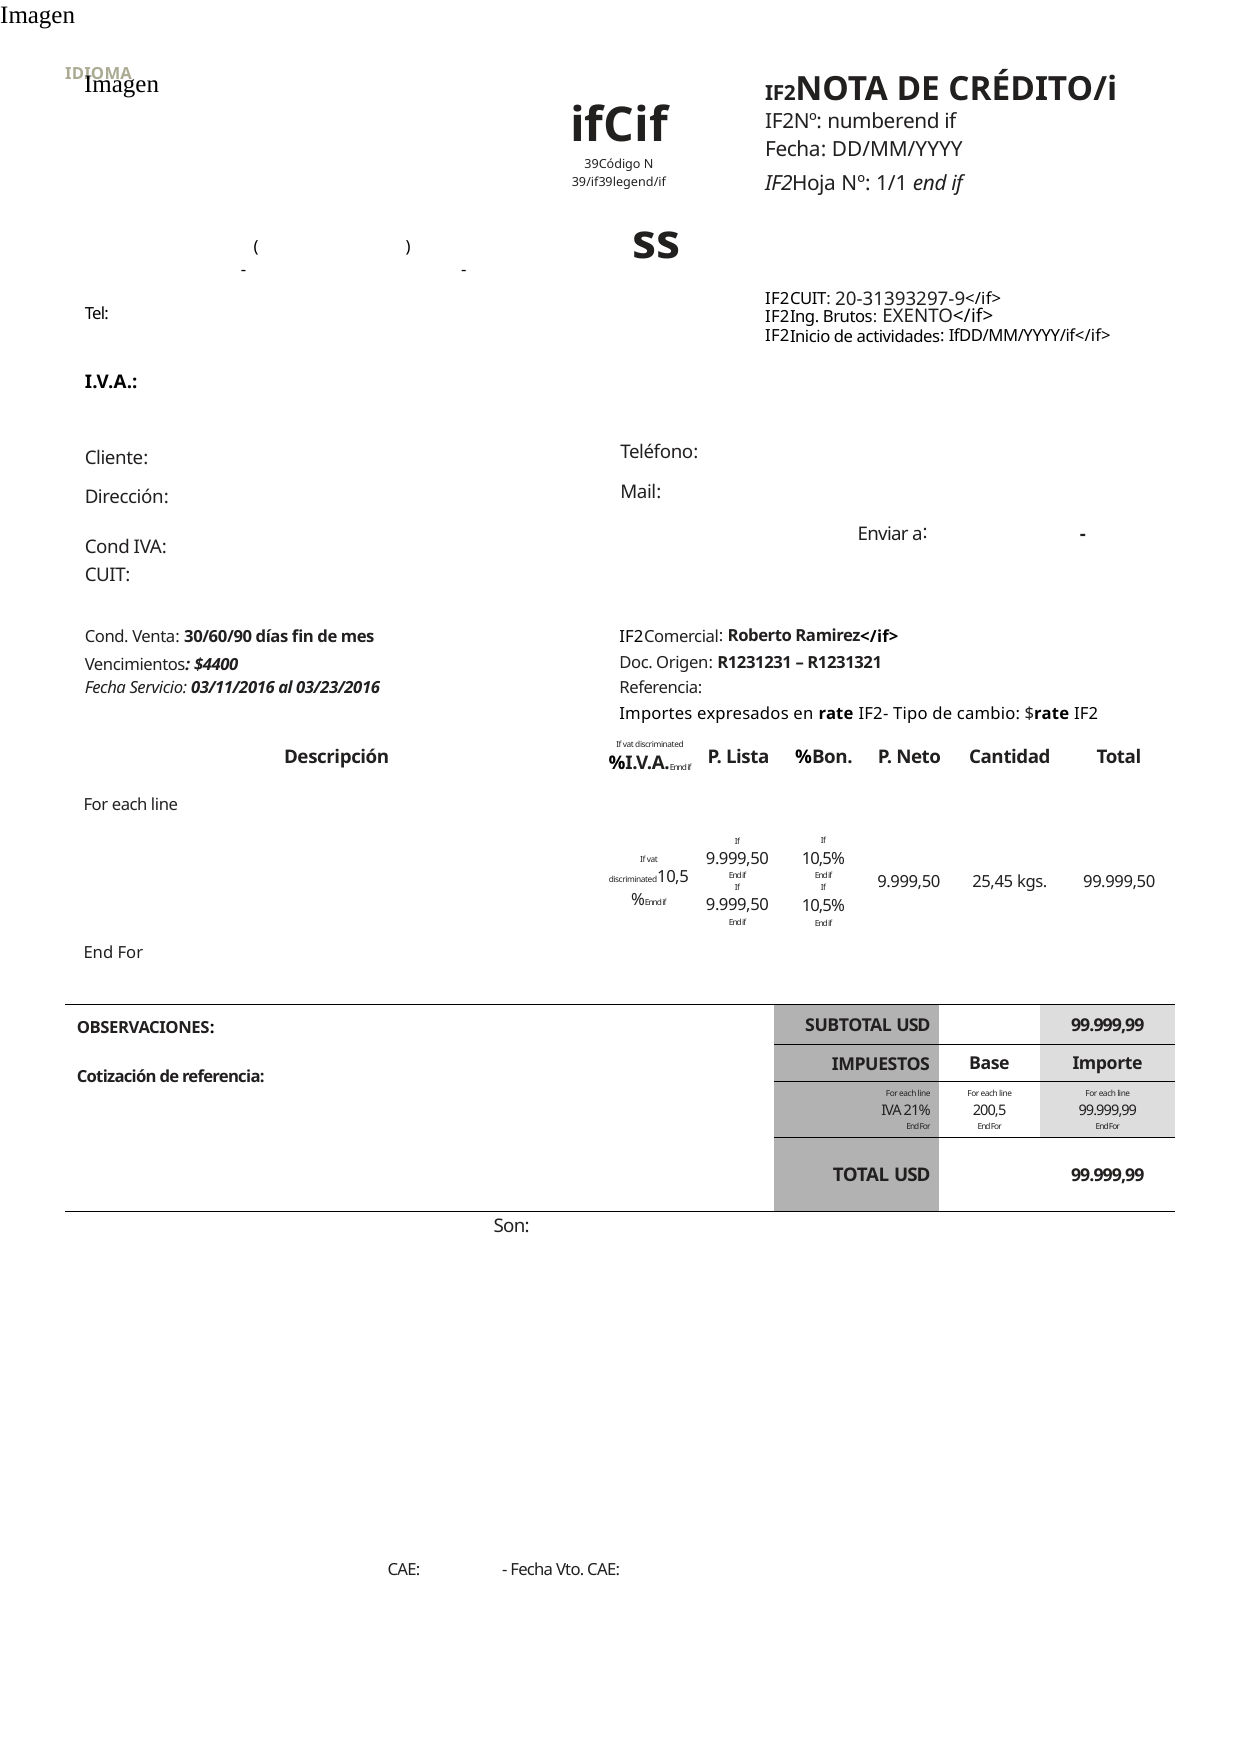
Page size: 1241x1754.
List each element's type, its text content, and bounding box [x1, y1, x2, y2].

table_header [955, 787, 1064, 828]
table_cell SUBTOTAL USD [774, 1005, 939, 1044]
table_cell 25,45 kgs. [955, 828, 1064, 934]
table_header For each line [64, 787, 607, 828]
table_cell OBSERVACIONES: <o.comment> <if test="o._fields.get('move_currency_id') and o.move_currency_id.name"> Cotización de referencia: <"%s%s = %s%s" % (o.currency_id.name, o.move_inverse_currency_rate, o.move_currency_id.name, o.currency_rate)> </if> <o.journal_id.afip_ws == 'wsbfe' and "EL ADQUIRENTE ASUME EL COMPROMISO, EN CARÁCTER DE DECLARACION JURADA, DE NO EXPORTAR EL BIEN DURANTE EL PLAZO DE TRES 3 AÑOS CONTADOS A PARTIR DE SU ADQUISICION" or ""> [65, 1005, 774, 1211]
table_cell Son: <o.currency_id.name or o.company_id.currency_id.name> <number_to_string(o.amount_total)> [65, 1212, 1175, 1243]
table_cell [1064, 935, 1174, 975]
table_cell 99.999,99 [1040, 1005, 1175, 1044]
table_cell If 10,5% End if If 10,5% End if [785, 828, 862, 934]
table_cell For each line 99.999,99 End For [1040, 1082, 1175, 1137]
table_cell 99.999,99 [1040, 1138, 1175, 1211]
table_header [1040, 975, 1175, 1004]
table_cell End For [64, 935, 607, 975]
table_cell IMPUESTOS [774, 1045, 939, 1081]
table_cell For each line 200,5 End For [939, 1082, 1040, 1137]
table_cell 99.999,50 [1064, 828, 1174, 934]
table_header [862, 787, 955, 828]
table_cell Importe [1040, 1045, 1175, 1081]
table_header [1064, 787, 1174, 828]
table_cell Base [939, 1045, 1040, 1081]
table_cell For each line IVA 21% End For [774, 1082, 939, 1137]
table_header [65, 975, 774, 1004]
table_cell [862, 935, 955, 975]
table_cell [939, 1005, 1040, 1044]
table_header [785, 787, 862, 828]
table_cell TOTAL USD [774, 1138, 939, 1211]
table_cell <line.name> [64, 828, 607, 934]
table_header [607, 787, 690, 828]
table_header [774, 975, 939, 1004]
table_cell 9.999,50 [862, 828, 955, 934]
table_cell [785, 935, 862, 975]
table_cell [690, 935, 784, 975]
table_cell [607, 935, 690, 975]
table_cell If 9.999,50 End if If 9.999,50 End if [690, 828, 784, 934]
table_cell If vat discriminated10,5%Ennd if [607, 828, 690, 934]
table_cell [939, 1138, 1040, 1211]
table_cell [955, 935, 1064, 975]
table_header [939, 975, 1040, 1004]
table_header [690, 787, 784, 828]
